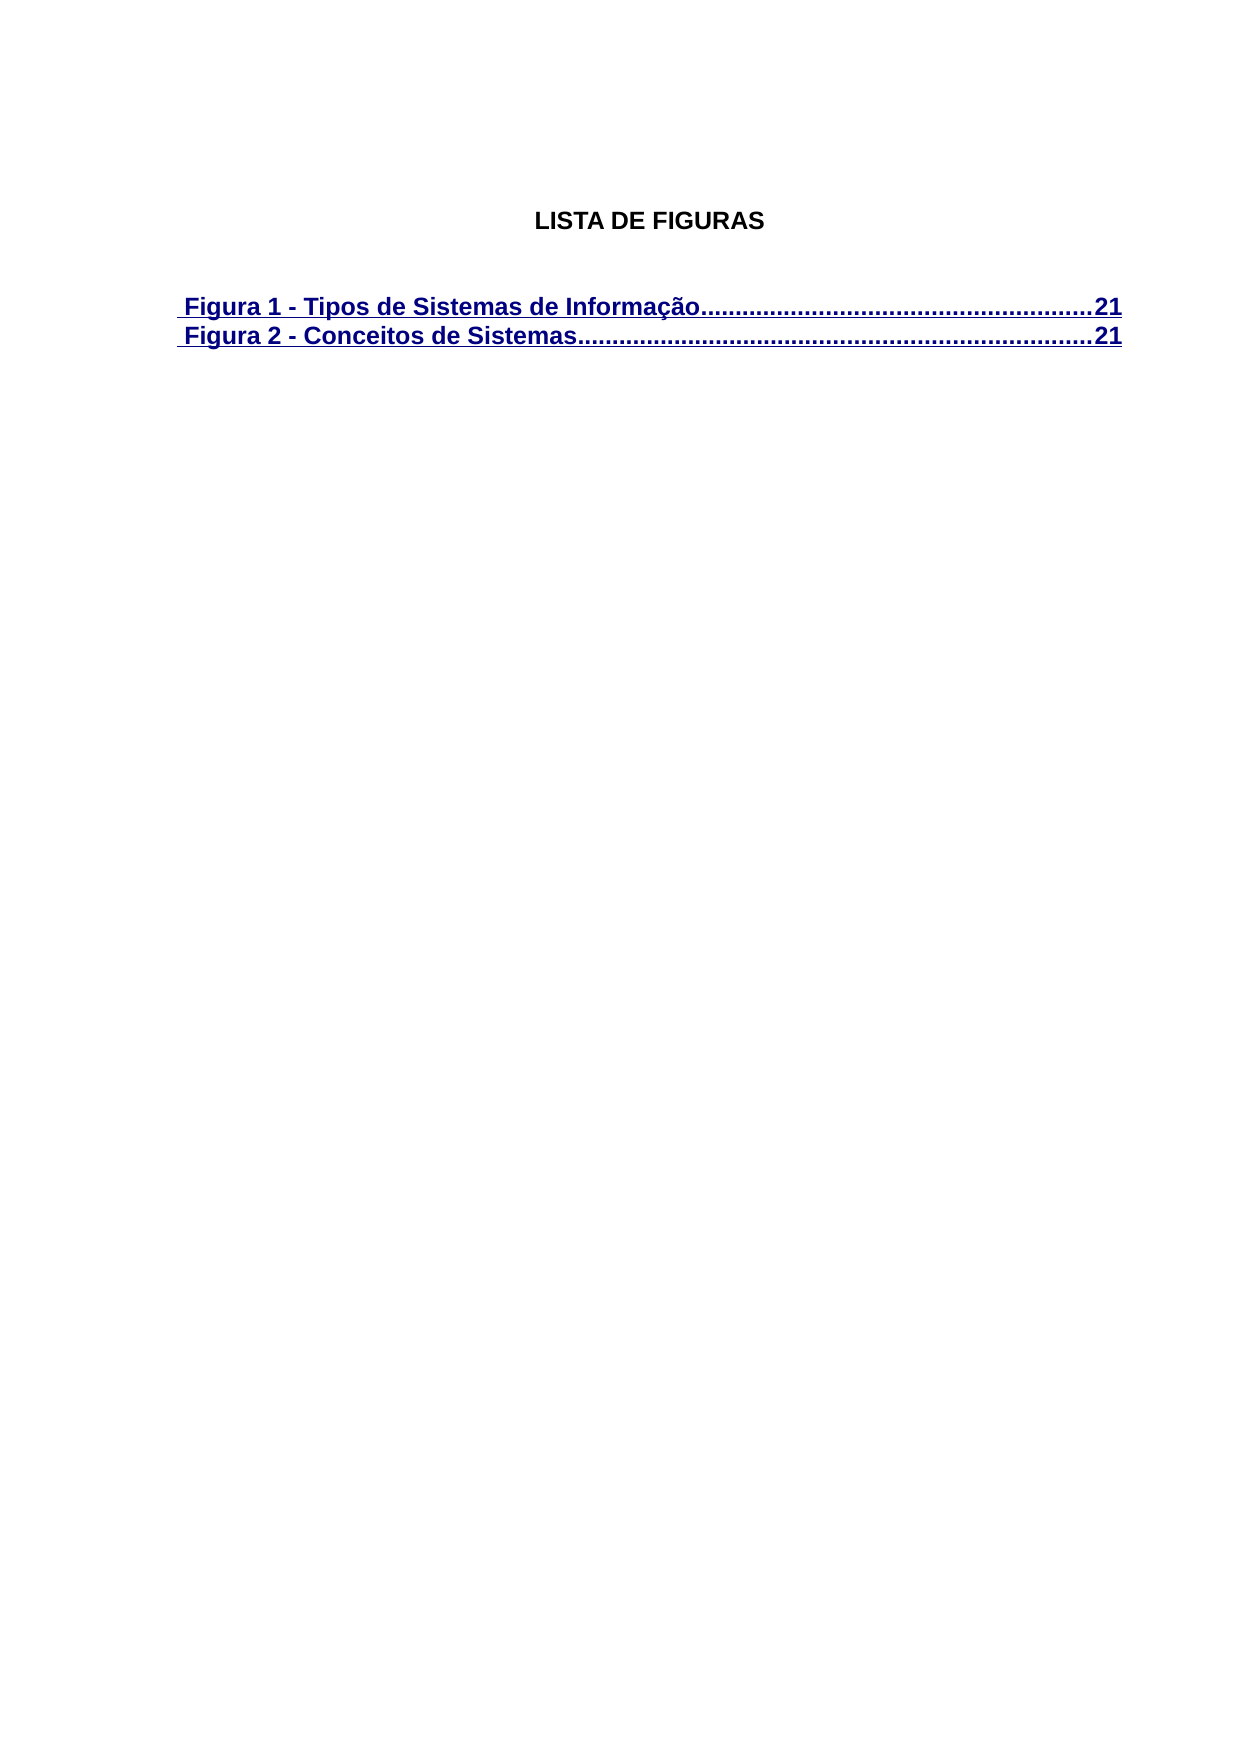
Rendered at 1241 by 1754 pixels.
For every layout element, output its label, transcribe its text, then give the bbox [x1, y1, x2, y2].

text Figura 2 - Conceitos de Sistemas 21 [177, 321, 1122, 346]
text LISTA DE FIGURAS [177, 206, 1122, 235]
text Figura 1 - Tipos de Sistemas de Informação 21 [177, 292, 1122, 317]
